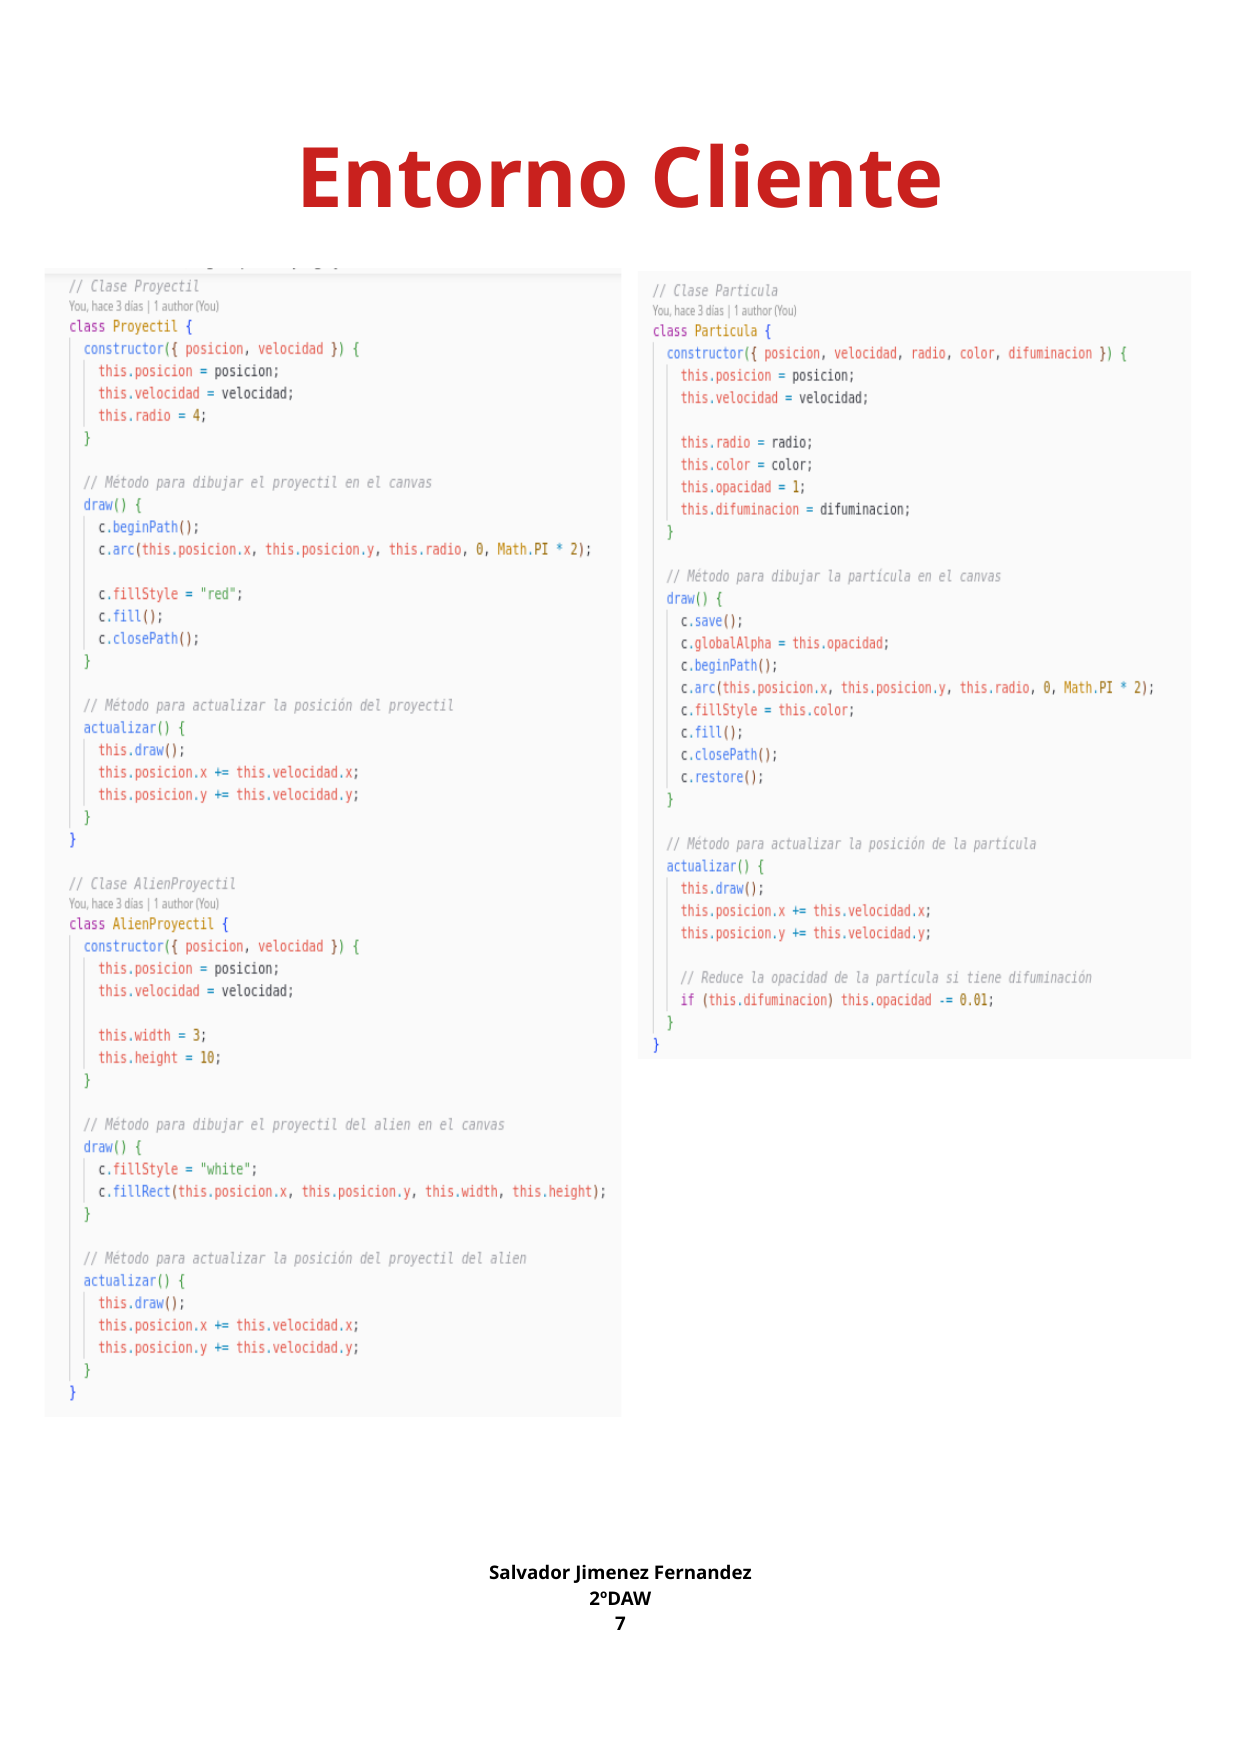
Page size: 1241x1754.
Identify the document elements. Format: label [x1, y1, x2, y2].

picture [637, 271, 1192, 1059]
picture [44, 268, 622, 1417]
